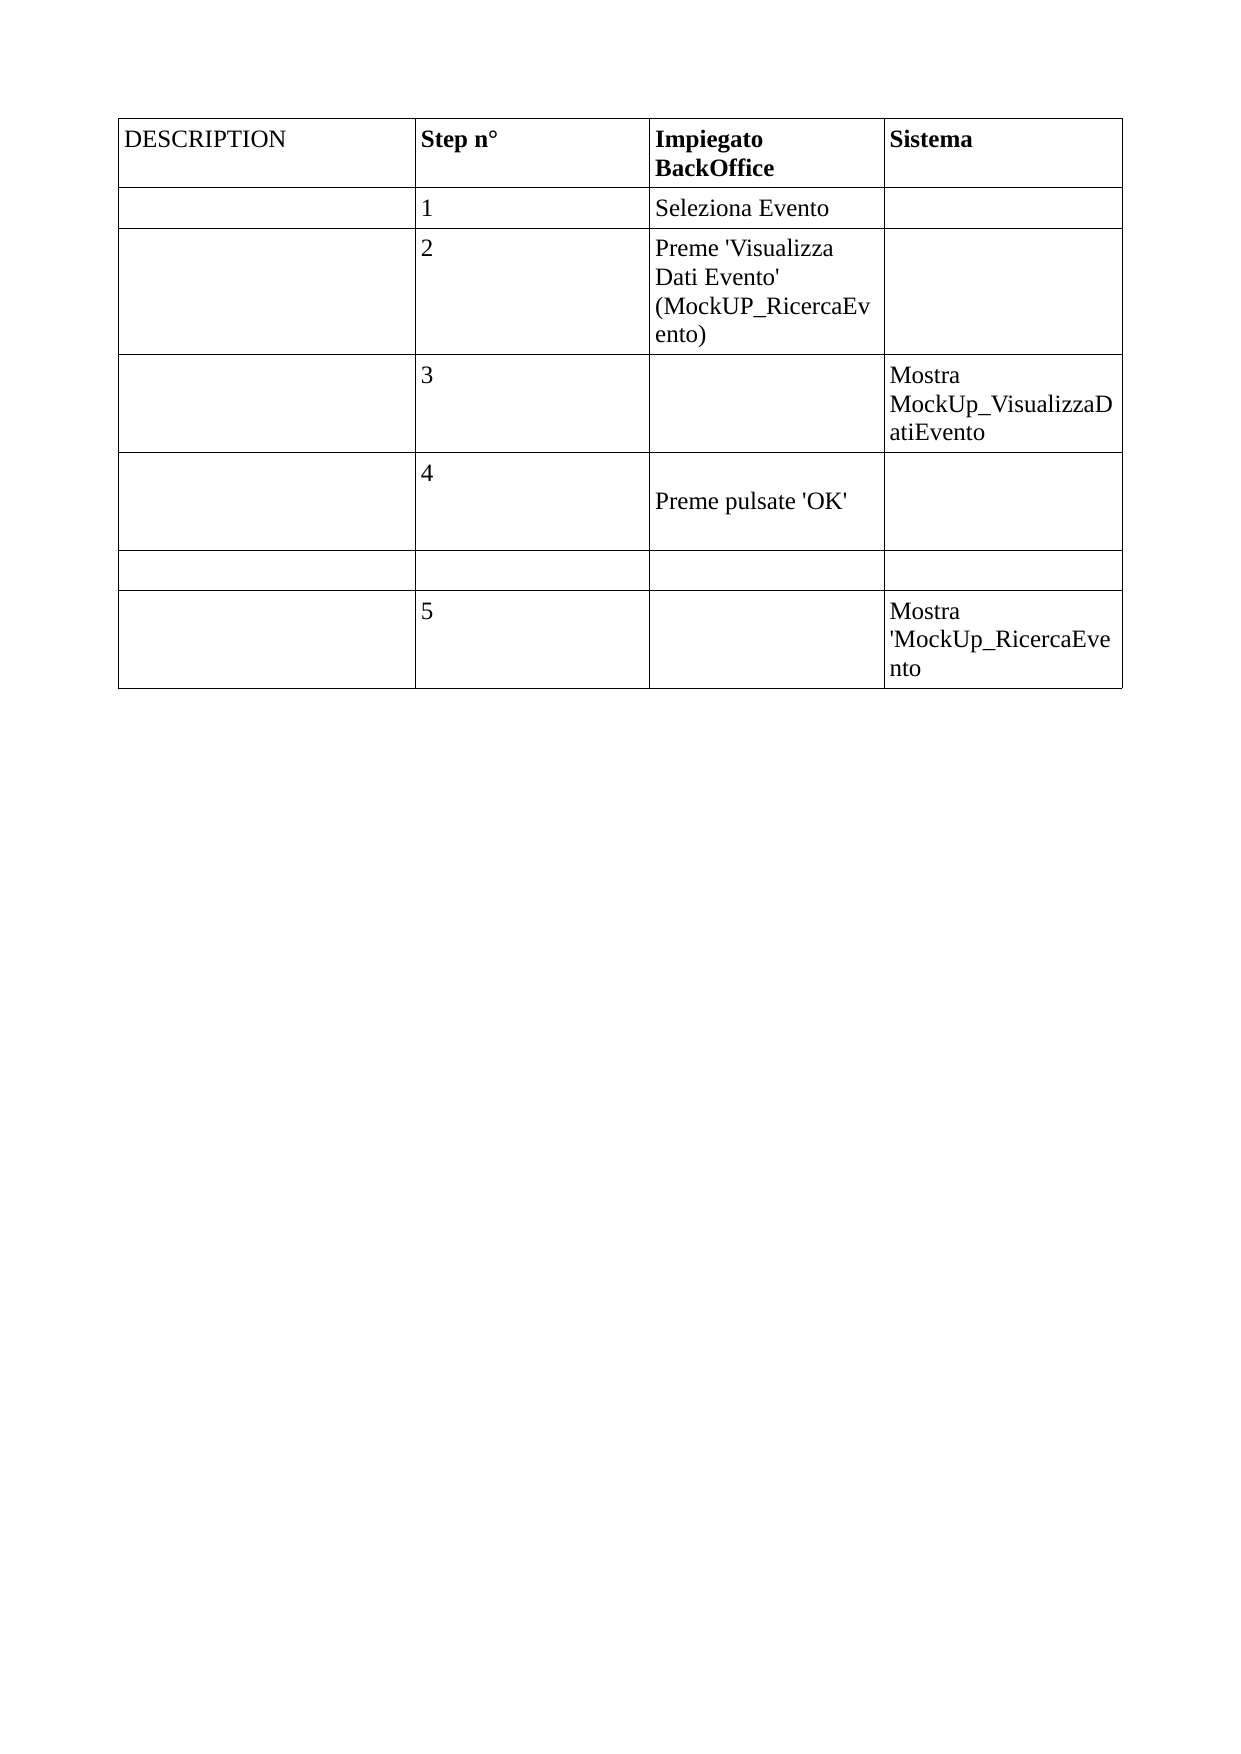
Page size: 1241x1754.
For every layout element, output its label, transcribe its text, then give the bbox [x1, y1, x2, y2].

table_cell [885, 551, 1122, 590]
table_cell 5 [416, 591, 649, 688]
table_cell Mostra 'MockUp_RicercaEvento [885, 591, 1122, 688]
table_cell Impiegato BackOffice [650, 119, 884, 187]
table_cell 1 [416, 188, 649, 227]
table_cell Sistema [885, 119, 1122, 187]
table_cell 3 [416, 355, 649, 452]
table_cell DESCRIPTION [119, 119, 415, 187]
table_cell 4 [416, 453, 649, 550]
table_cell [119, 355, 415, 452]
table_cell [119, 453, 415, 550]
table_cell [885, 453, 1122, 550]
table_cell [119, 551, 415, 590]
table_cell Mostra MockUp_VisualizzaDatiEvento [885, 355, 1122, 452]
table_cell [119, 229, 415, 354]
table_cell [119, 591, 415, 688]
table_cell [119, 188, 415, 227]
table_cell [885, 229, 1122, 354]
table_cell [650, 591, 884, 688]
table_cell 2 [416, 229, 649, 354]
table_cell Preme pulsate 'OK' [650, 453, 884, 550]
table_cell [885, 188, 1122, 227]
table_cell Preme 'Visualizza Dati Evento' (MockUP_RicercaEvento) [650, 229, 884, 354]
table_cell Seleziona Evento [650, 188, 884, 227]
table_cell [650, 551, 884, 590]
table_cell [416, 551, 649, 590]
table_cell [650, 355, 884, 452]
table_cell Step n° [416, 119, 649, 187]
